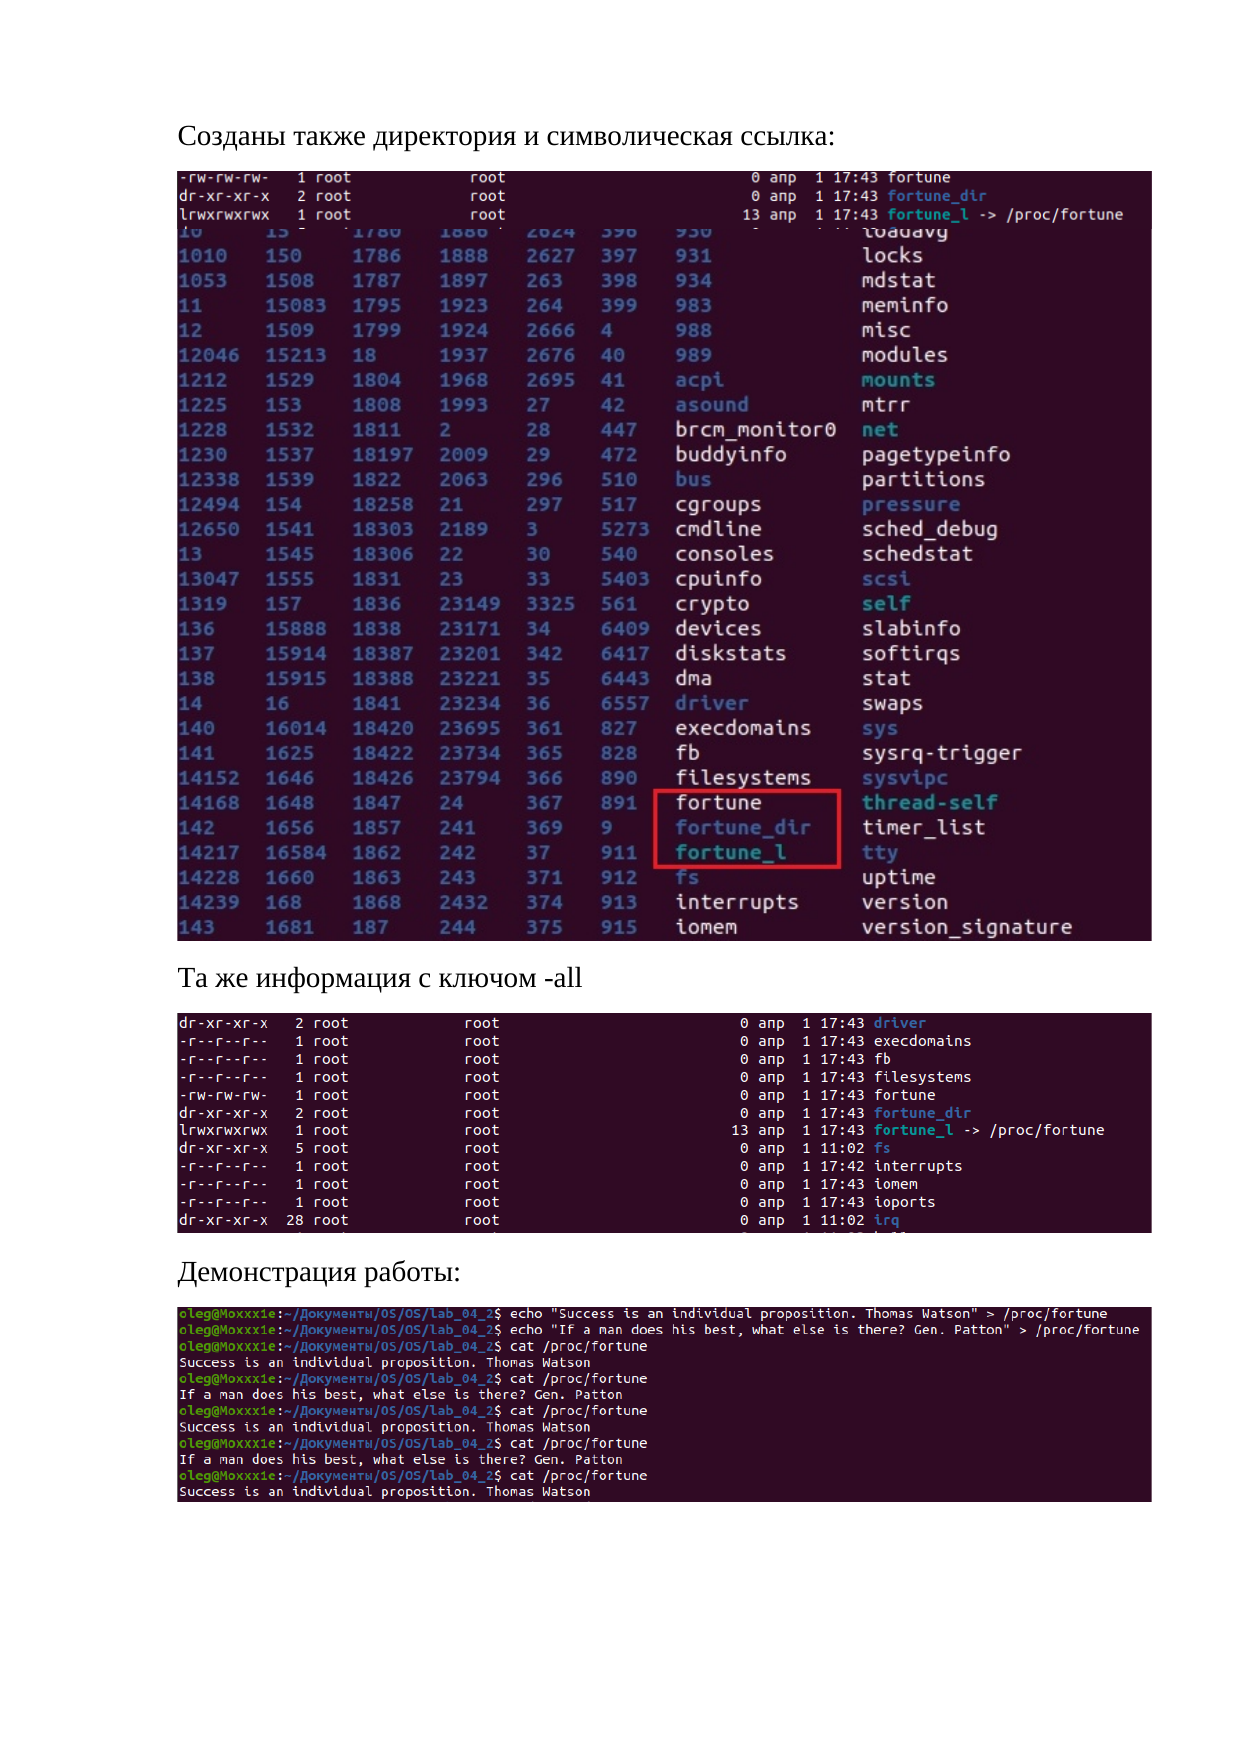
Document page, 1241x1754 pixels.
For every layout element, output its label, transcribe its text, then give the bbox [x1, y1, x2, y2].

picture [177, 1013, 1152, 1233]
text Демонстрация работы: [177, 1233, 1152, 1288]
text Та же информация с ключом -all [177, 941, 1152, 994]
picture [177, 1307, 1152, 1502]
picture [177, 171, 1152, 941]
text Cозданы также директория и символическая ссылка: [177, 118, 1152, 152]
